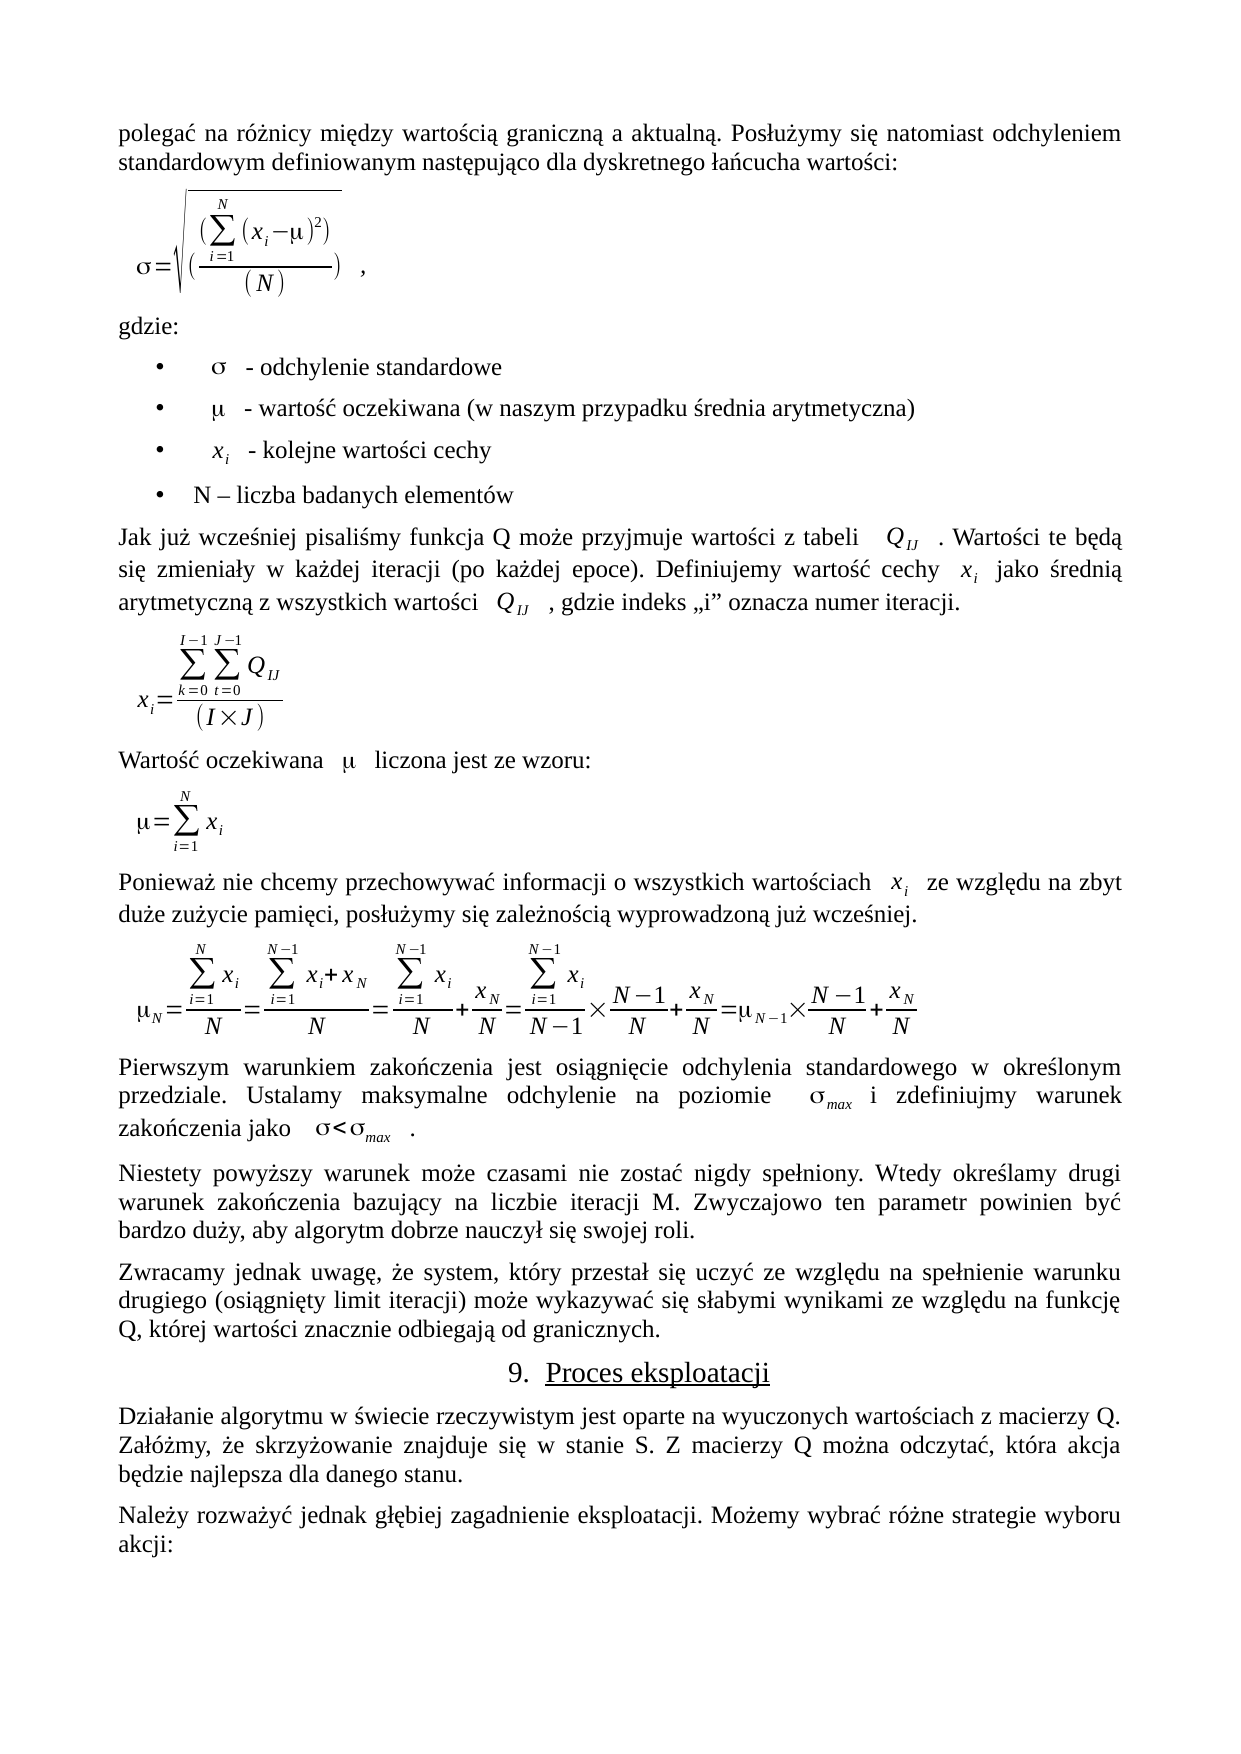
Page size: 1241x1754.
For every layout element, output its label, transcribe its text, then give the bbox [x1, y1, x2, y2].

text Pierwszym warunkiem zakończenia jest osiągnięcie odchylenia standardowego w określonym przedziale. Ustalamy maksymalne odchylenie na poziomie i zdefiniujmy warunek zakończenia jako . [118, 1052, 1122, 1145]
list - odchylenie standardowe [156, 352, 1122, 381]
text Ponieważ nie chcemy przechowywać informacji o wszystkich wartościachze względu na zbyt duże zużycie pamięci, posłużymy się zależnością wyprowadzoną już wcześniej. [118, 867, 1122, 928]
list - wartość oczekiwana (w naszym przypadku średnia arytmetyczna) [156, 393, 1122, 423]
text , [118, 188, 1122, 298]
text gdzie: [118, 311, 1122, 339]
text polegać na różnicy między wartością graniczną a aktualną. Posłużymy się natomiast odchyleniem standardowym definiowanym następująco dla dyskretnego łańcucha wartości: [118, 118, 1122, 176]
list - kolejne wartości cechy [156, 435, 1122, 468]
text Należy rozważyć jednak głębiej zagadnienie eksploatacji. Możemy wybrać różne strategie wyboru akcji: [118, 1500, 1122, 1558]
list N – liczba badanych elementów [156, 480, 1122, 509]
text Jak już wcześniej pisaliśmy funkcja Q może przyjmuje wartości z tabeli . Wartości te będą się zmieniały w każdej iteracji (po każdej epoce). Definiujemy wartość cechyjako średnią arytmetyczną z wszystkich wartości, gdzie indeks „i” oznacza numer iteracji. [118, 522, 1122, 619]
text Działanie algorytmu w świecie rzeczywistym jest oparte na wyuczonych wartościach z macierzy Q. Załóżmy, że skrzyżowanie znajduje się w stanie S. Z macierzy Q można odczytać, która akcja będzie najlepsza dla danego stanu. [118, 1401, 1122, 1488]
text Wartość oczekiwanaliczona jest ze wzoru: [118, 745, 1122, 774]
list Proces eksploatacji [156, 1355, 1122, 1389]
text Zwracamy jednak uwagę, że system, który przestał się uczyć ze względu na spełnienie warunku drugiego (osiągnięty limit iteracji) może wykazywać się słabymi wynikami ze względu na funkcję Q, której wartości znacznie odbiegają od granicznych. [118, 1257, 1122, 1343]
text Niestety powyższy warunek może czasami nie zostać nigdy spełniony. Wtedy określamy drugi warunek zakończenia bazujący na liczbie iteracji M. Zwyczajowo ten parametr powinien być bardzo duży, aby algorytm dobrze nauczył się swojej roli. [118, 1158, 1122, 1244]
